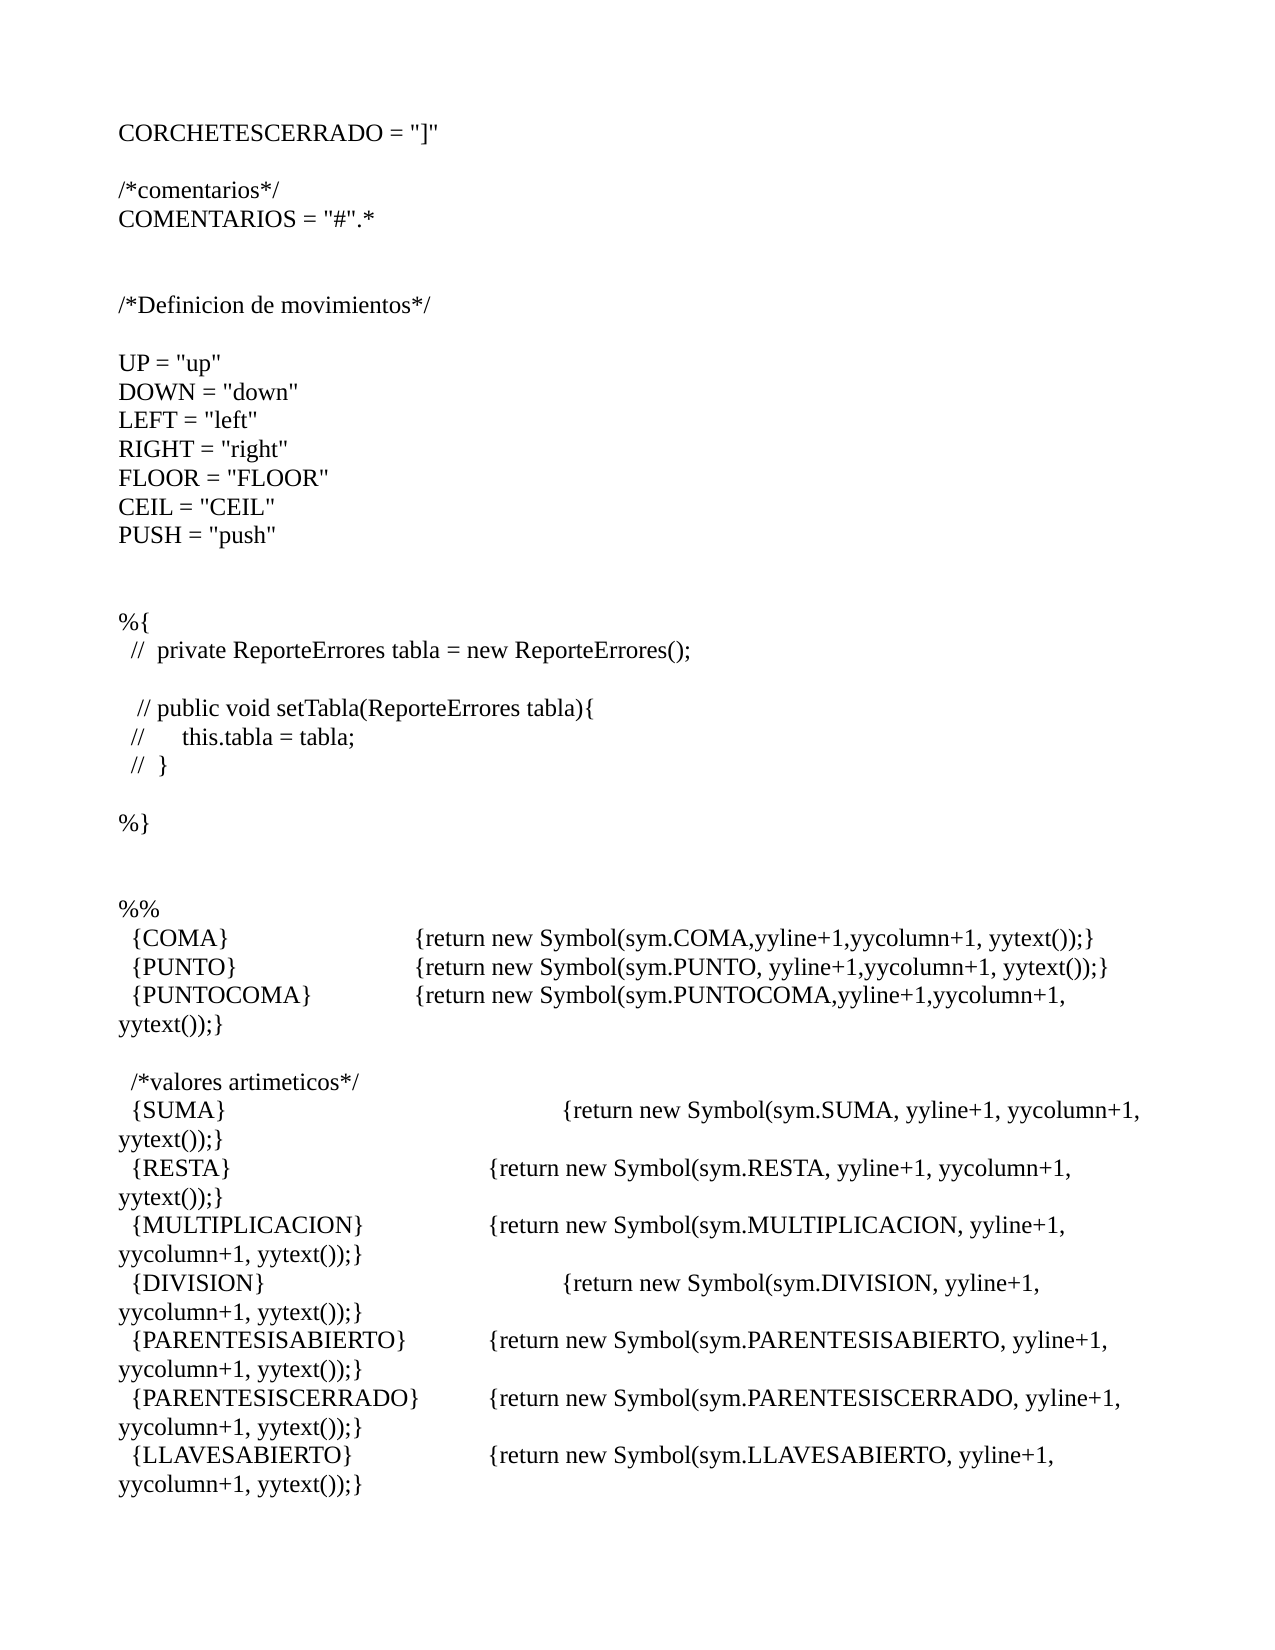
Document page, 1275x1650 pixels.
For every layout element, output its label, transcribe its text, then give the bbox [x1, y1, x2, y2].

text {MULTIPLICACION} {return new Symbol(sym.MULTIPLICACION, yyline+1, yycolumn+1, yytext());} [118, 1211, 1157, 1268]
text {SUMA} {return new Symbol(sym.SUMA, yyline+1, yycolumn+1, yytext());} [118, 1096, 1157, 1153]
text CORCHETESCERRADO = "]" [118, 118, 1157, 147]
text FLOOR = "FLOOR" [118, 463, 1157, 492]
text {PUNTO} {return new Symbol(sym.PUNTO, yyline+1,yycolumn+1, yytext());} [118, 952, 1157, 981]
text %{ [118, 607, 1157, 636]
text CEIL = "CEIL" [118, 492, 1157, 521]
text {PUNTOCOMA} {return new Symbol(sym.PUNTOCOMA,yyline+1,yycolumn+1, yytext());} [118, 981, 1157, 1038]
text DOWN = "down" [118, 377, 1157, 406]
text // this.tabla = tabla; [118, 722, 1157, 751]
text {PARENTESISABIERTO} {return new Symbol(sym.PARENTESISABIERTO, yyline+1, yycolumn+1, yytext());} [118, 1326, 1157, 1383]
text UP = "up" [118, 348, 1157, 377]
text COMENTARIOS = "#".* [118, 204, 1157, 233]
text {DIVISION} {return new Symbol(sym.DIVISION, yyline+1, yycolumn+1, yytext());} [118, 1268, 1157, 1326]
text {COMA} {return new Symbol(sym.COMA,yyline+1,yycolumn+1, yytext());} [118, 923, 1157, 952]
text // public void setTabla(ReporteErrores tabla){ [118, 693, 1157, 722]
text %} [118, 808, 1157, 837]
text /*comentarios*/ [118, 176, 1157, 204]
text {RESTA} {return new Symbol(sym.RESTA, yyline+1, yycolumn+1, yytext());} [118, 1153, 1157, 1211]
text // private ReporteErrores tabla = new ReporteErrores(); [118, 636, 1157, 664]
text RIGHT = "right" [118, 434, 1157, 463]
text PUSH = "push" [118, 521, 1157, 549]
text {LLAVESABIERTO} {return new Symbol(sym.LLAVESABIERTO, yyline+1, yycolumn+1, yytext());} [118, 1441, 1157, 1498]
text %% [118, 894, 1157, 923]
text /*valores artimeticos*/ [118, 1067, 1157, 1096]
text LEFT = "left" [118, 406, 1157, 434]
text // } [118, 751, 1157, 779]
text /*Definicion de movimientos*/ [118, 291, 1157, 319]
text {PARENTESISCERRADO} {return new Symbol(sym.PARENTESISCERRADO, yyline+1, yycolumn+1, yytext());} [118, 1383, 1157, 1441]
